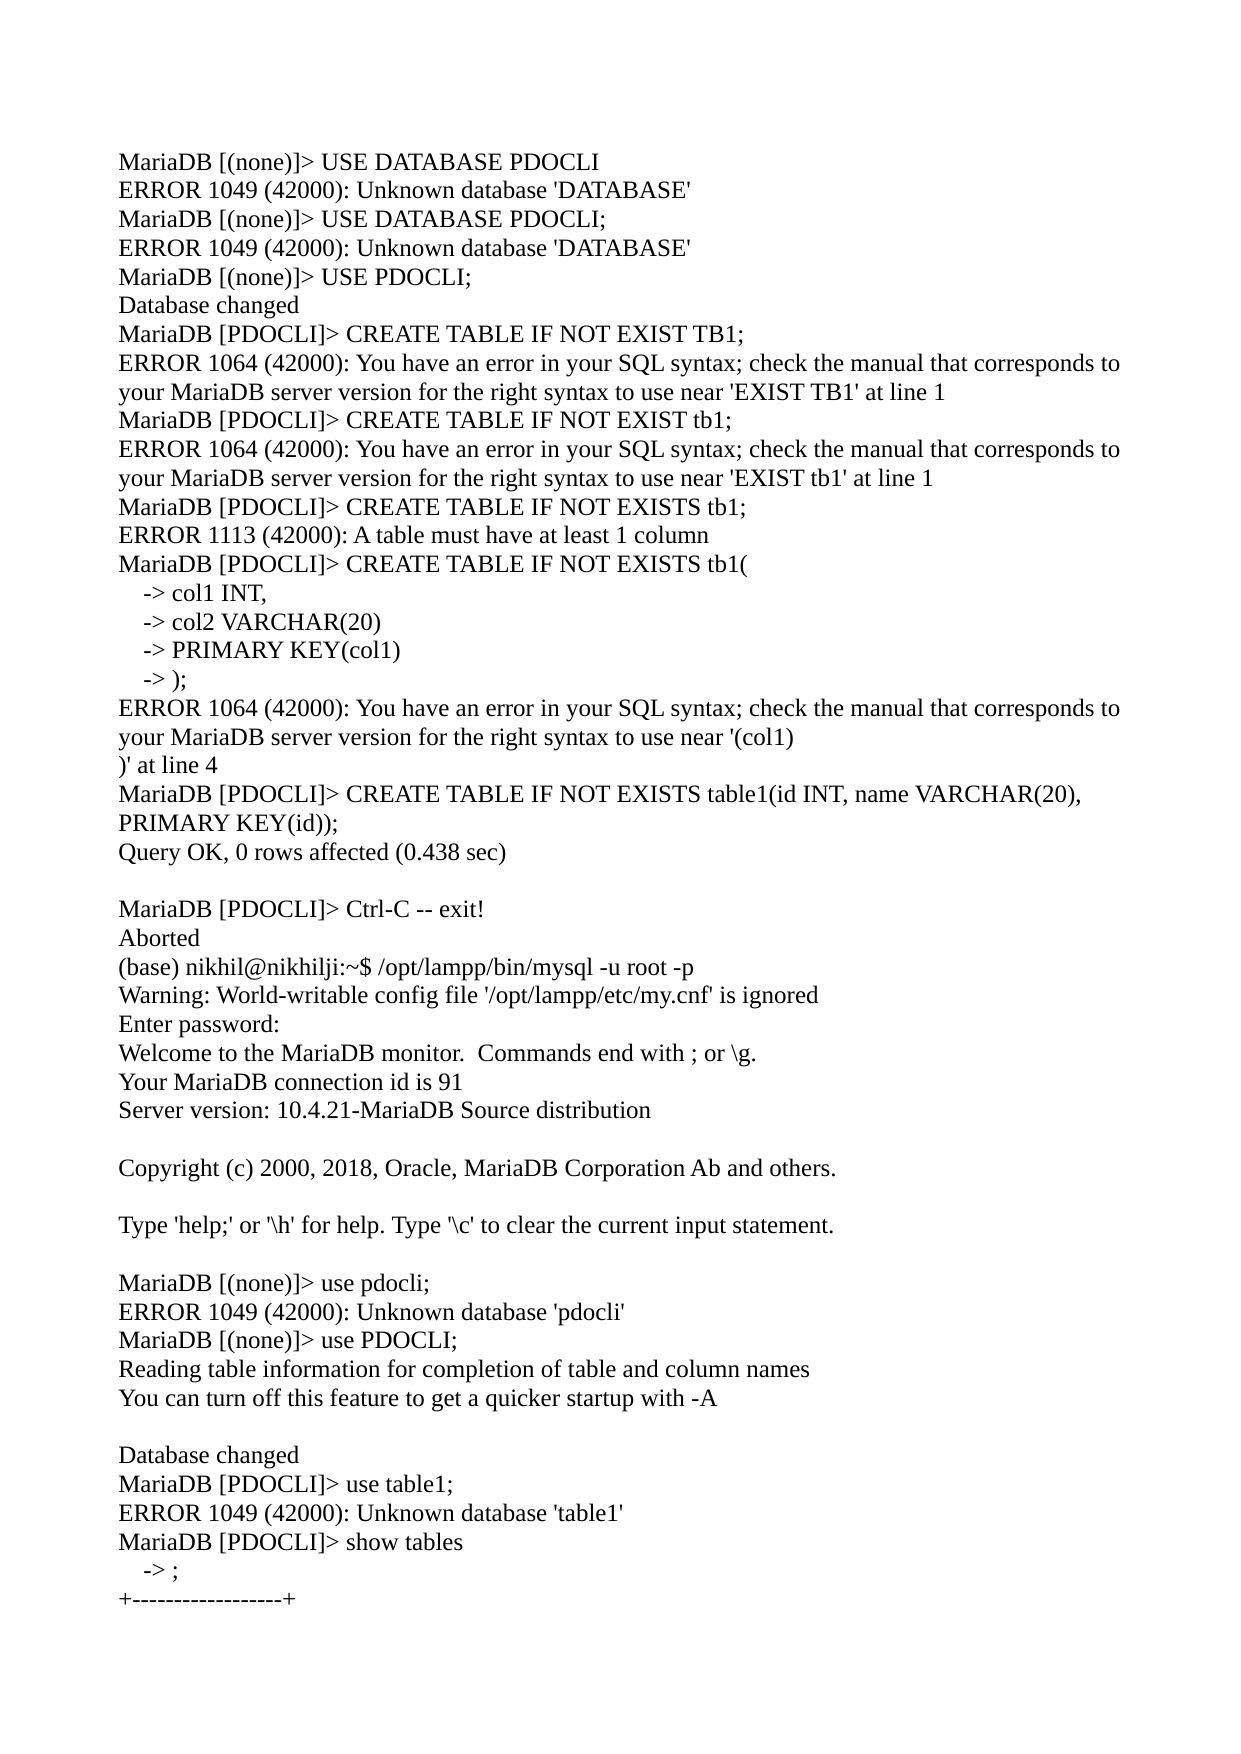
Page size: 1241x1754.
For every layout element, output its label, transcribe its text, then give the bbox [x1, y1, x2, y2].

text -> ); [118, 664, 1122, 693]
text -> ; [118, 1556, 1122, 1584]
text Reading table information for completion of table and column names [118, 1354, 1122, 1383]
text -> PRIMARY KEY(col1) [118, 636, 1122, 664]
text ERROR 1113 (42000): A table must have at least 1 column [118, 521, 1122, 549]
text +------------------+ [118, 1584, 1122, 1613]
text MariaDB [(none)]> USE DATABASE PDOCLI [118, 147, 1122, 176]
text Aborted [118, 923, 1122, 952]
text MariaDB [PDOCLI]> show tables [118, 1527, 1122, 1556]
text -> col1 INT, [118, 578, 1122, 607]
text Warning: World-writable config file '/opt/lampp/etc/my.cnf' is ignored [118, 981, 1122, 1009]
text MariaDB [(none)]> USE DATABASE PDOCLI; [118, 204, 1122, 233]
text MariaDB [PDOCLI]> CREATE TABLE IF NOT EXISTS tb1( [118, 549, 1122, 578]
text You can turn off this feature to get a quicker startup with -A [118, 1383, 1122, 1412]
text Database changed [118, 1441, 1122, 1469]
text ERROR 1064 (42000): You have an error in your SQL syntax; check the manual that corresponds to your MariaDB server version for the right syntax to use near 'EXIST tb1' at line 1 [118, 434, 1122, 492]
text MariaDB [PDOCLI]> CREATE TABLE IF NOT EXISTS table1(id INT, name VARCHAR(20), PRIMARY KEY(id)); [118, 779, 1122, 837]
text ERROR 1064 (42000): You have an error in your SQL syntax; check the manual that corresponds to your MariaDB server version for the right syntax to use near 'EXIST TB1' at line 1 [118, 348, 1122, 406]
text )' at line 4 [118, 751, 1122, 779]
text MariaDB [PDOCLI]> Ctrl-C -- exit! [118, 894, 1122, 923]
text Server version: 10.4.21-MariaDB Source distribution [118, 1096, 1122, 1124]
text MariaDB [(none)]> USE PDOCLI; [118, 262, 1122, 291]
text Database changed [118, 291, 1122, 319]
text ERROR 1049 (42000): Unknown database 'DATABASE' [118, 233, 1122, 262]
text Query OK, 0 rows affected (0.438 sec) [118, 837, 1122, 866]
text Your MariaDB connection id is 91 [118, 1067, 1122, 1096]
text ERROR 1064 (42000): You have an error in your SQL syntax; check the manual that corresponds to your MariaDB server version for the right syntax to use near '(col1) [118, 693, 1122, 751]
text MariaDB [PDOCLI]> CREATE TABLE IF NOT EXIST tb1; [118, 406, 1122, 434]
text (base) nikhil@nikhilji:~$ /opt/lampp/bin/mysql -u root -p [118, 952, 1122, 981]
text MariaDB [PDOCLI]> use table1; [118, 1469, 1122, 1498]
text Enter password: [118, 1009, 1122, 1038]
text MariaDB [(none)]> use pdocli; [118, 1268, 1122, 1297]
text ERROR 1049 (42000): Unknown database 'table1' [118, 1498, 1122, 1527]
text Type 'help;' or '\h' for help. Type '\c' to clear the current input statement. [118, 1211, 1122, 1239]
text MariaDB [PDOCLI]> CREATE TABLE IF NOT EXISTS tb1; [118, 492, 1122, 521]
text -> col2 VARCHAR(20) [118, 607, 1122, 636]
text ERROR 1049 (42000): Unknown database 'pdocli' [118, 1297, 1122, 1326]
text Welcome to the MariaDB monitor. Commands end with ; or \g. [118, 1038, 1122, 1067]
text MariaDB [(none)]> use PDOCLI; [118, 1326, 1122, 1354]
text Copyright (c) 2000, 2018, Oracle, MariaDB Corporation Ab and others. [118, 1153, 1122, 1182]
text ERROR 1049 (42000): Unknown database 'DATABASE' [118, 176, 1122, 204]
text MariaDB [PDOCLI]> CREATE TABLE IF NOT EXIST TB1; [118, 319, 1122, 348]
